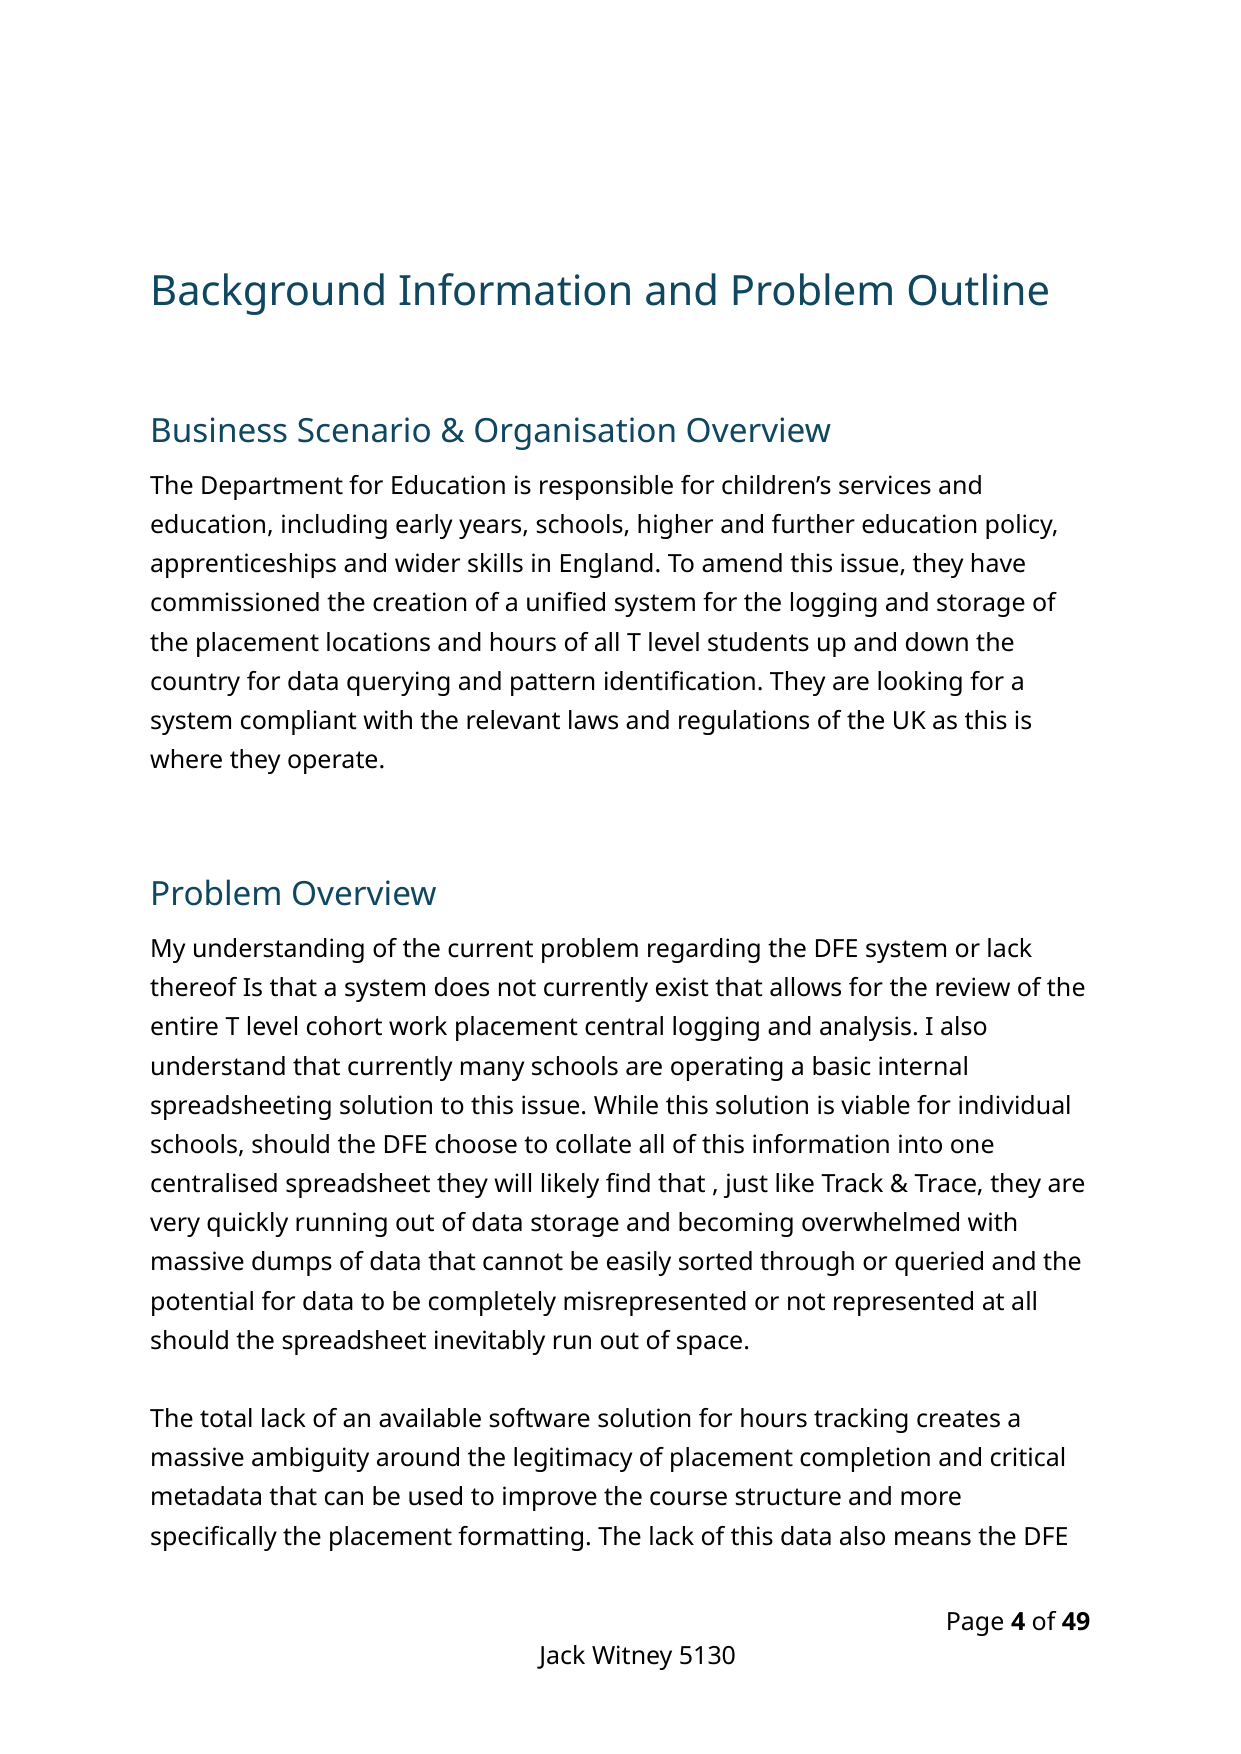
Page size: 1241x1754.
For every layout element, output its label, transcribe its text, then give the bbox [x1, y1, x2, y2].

subtitle Problem Overview [150, 870, 1090, 916]
subtitle Business Scenario & Organisation Overview [150, 407, 1090, 452]
subtitle Background Information and Problem Outline [150, 261, 1090, 318]
text The Department for Education is responsible for children’s services and education, including early years, schools, higher and further education policy, apprenticeships and wider skills in England. To amend this issue, they have commissioned the creation of a unified system for the logging and storage of the placement locations and hours of all T level students up and down the country for data querying and pattern identification. They are looking for a system compliant with the relevant laws and regulations of the UK as this is where they operate. [150, 468, 1090, 776]
text My understanding of the current problem regarding the DFE system or lack thereof Is that a system does not currently exist that allows for the review of the entire T level cohort work placement central logging and analysis. I also understand that currently many schools are operating a basic internal spreadsheeting solution to this issue. While this solution is viable for individual schools, should the DFE choose to collate all of this information into one centralised spreadsheet they will likely find that , just like Track & Trace, they are very quickly running out of data storage and becoming overwhelmed with massive dumps of data that cannot be easily sorted through or queried and the potential for data to be completely misrepresented or not represented at all should the spreadsheet inevitably run out of space. The total lack of an available software solution for hours tracking creates a massive ambiguity around the legitimacy of placement completion and critical metadata that can be used to improve the course structure and more specifically the placement formatting. The lack of this data also means the DFE [150, 931, 1090, 1552]
